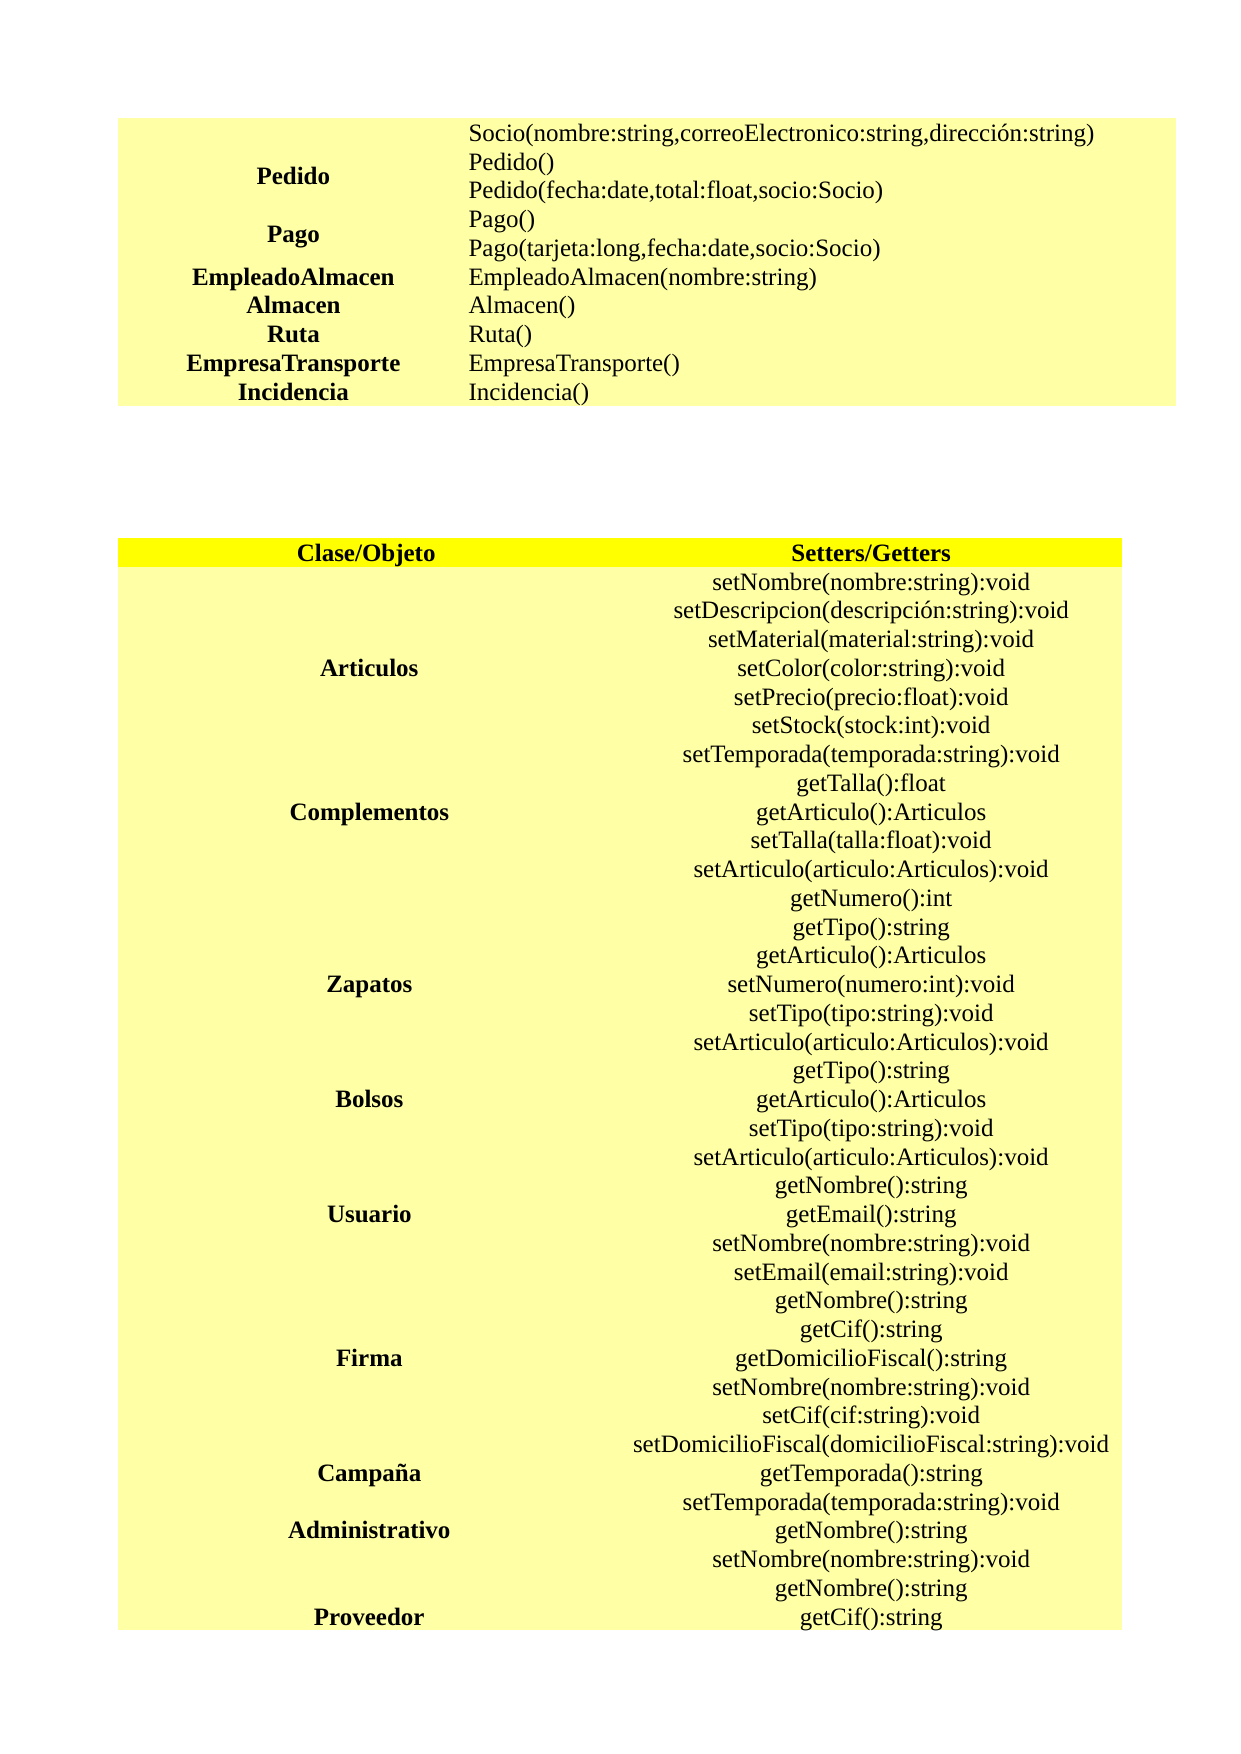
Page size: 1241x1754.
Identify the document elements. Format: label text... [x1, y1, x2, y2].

table_cell Pedido() Pedido(fecha:date,total:float,socio:Socio) [468, 147, 1176, 204]
table_cell Ruta [118, 319, 468, 348]
table_cell getTalla():float getArticulo():Articulos setTalla(talla:float):void setArticulo(articulo:Articulos):void [620, 768, 1122, 883]
table_cell Incidencia [118, 377, 468, 406]
table_cell Campaña [118, 1458, 620, 1515]
table_cell Almacen [118, 291, 468, 319]
table_cell getNombre():string getCif():string [620, 1573, 1122, 1630]
table_cell [118, 118, 468, 147]
table_cell Zapatos [118, 883, 620, 1055]
table_header Clase/Objeto [118, 538, 620, 567]
table_cell setNombre(nombre:string):void setDescripcion(descripción:string):void setMaterial(material:string):void setColor(color:string):void setPrecio(precio:float):void setStock(stock:int):void setTemporada(temporada:string):void [620, 567, 1122, 768]
table_cell Pago [118, 204, 468, 262]
table_cell getTemporada():string setTemporada(temporada:string):void [620, 1458, 1122, 1515]
table_cell EmpleadoAlmacen [118, 262, 468, 291]
table_cell getNombre():string getCif():string getDomicilioFiscal():string setNombre(nombre:string):void setCif(cif:string):void setDomicilioFiscal(domicilioFiscal:string):void [620, 1285, 1122, 1458]
table_cell EmpresaTransporte() [468, 348, 1176, 377]
table_cell getTipo():string getArticulo():Articulos setTipo(tipo:string):void setArticulo(articulo:Articulos):void [620, 1055, 1122, 1170]
table_cell EmpleadoAlmacen(nombre:string) [468, 262, 1176, 291]
table_cell Complementos [118, 768, 620, 883]
table_cell Proveedor [118, 1573, 620, 1630]
table_header Setters/Getters [620, 538, 1122, 567]
table_cell Firma [118, 1285, 620, 1458]
table_cell Ruta() [468, 319, 1176, 348]
table_cell getNumero():int getTipo():string getArticulo():Articulos setNumero(numero:int):void setTipo(tipo:string):void setArticulo(articulo:Articulos):void [620, 883, 1122, 1055]
table_cell Incidencia() [468, 377, 1176, 406]
table_cell Usuario [118, 1170, 620, 1285]
table_cell Administrativo [118, 1515, 620, 1573]
table_cell Almacen() [468, 291, 1176, 319]
table_cell EmpresaTransporte [118, 348, 468, 377]
table_cell Bolsos [118, 1055, 620, 1170]
table_cell Socio(nombre:string,correoElectronico:string,dirección:string) [468, 118, 1176, 147]
table_cell getNombre():string getEmail():string setNombre(nombre:string):void setEmail(email:string):void [620, 1170, 1122, 1285]
table_cell getNombre():string setNombre(nombre:string):void [620, 1515, 1122, 1573]
table_cell Pago() Pago(tarjeta:long,fecha:date,socio:Socio) [468, 204, 1176, 262]
table_cell Articulos [118, 567, 620, 768]
table_cell Pedido [118, 147, 468, 204]
